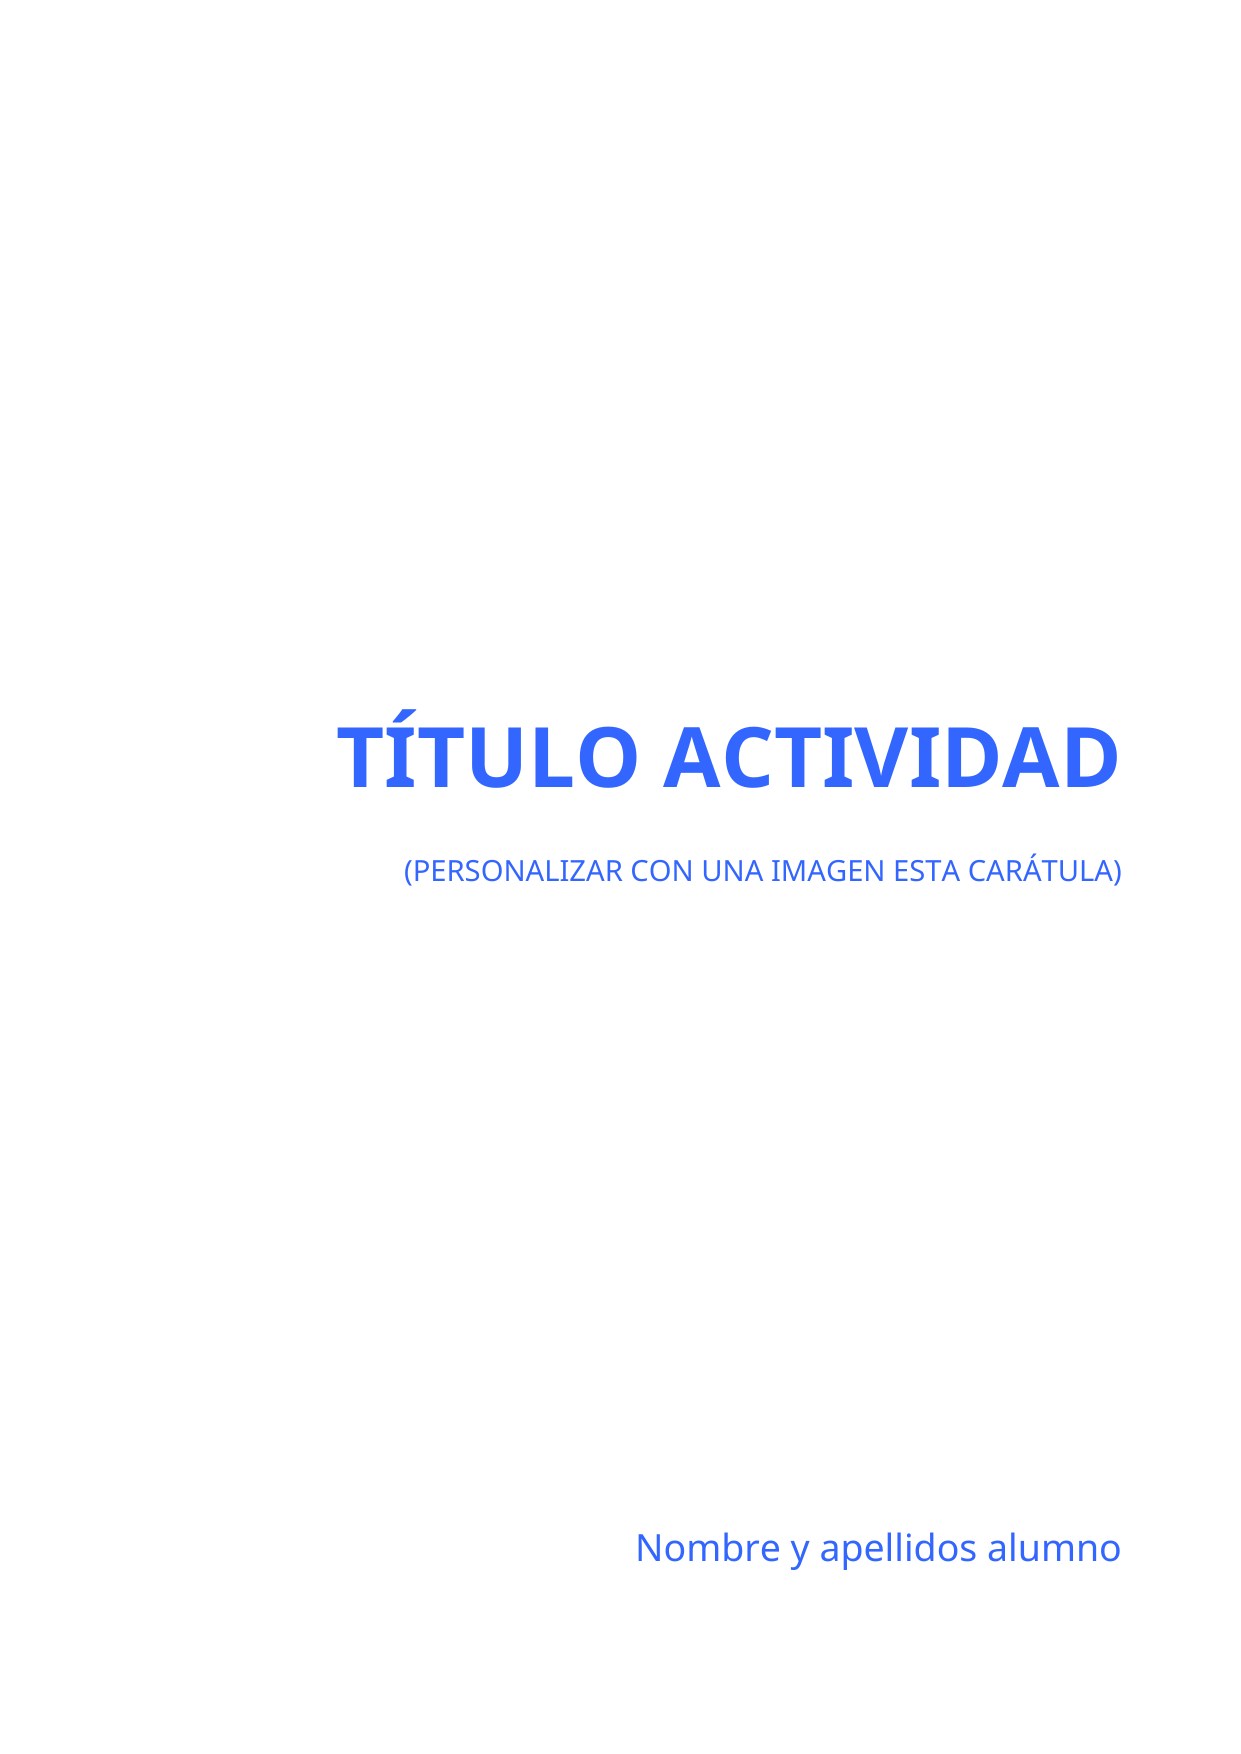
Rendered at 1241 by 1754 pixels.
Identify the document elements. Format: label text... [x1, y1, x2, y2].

text (PERSONALIZAR CON UNA IMAGEN ESTA CARÁTULA) [118, 850, 1122, 889]
text TÍTULO ACTIVIDAD [118, 698, 1122, 812]
text Nombre y apellidos alumno [118, 1522, 1122, 1573]
